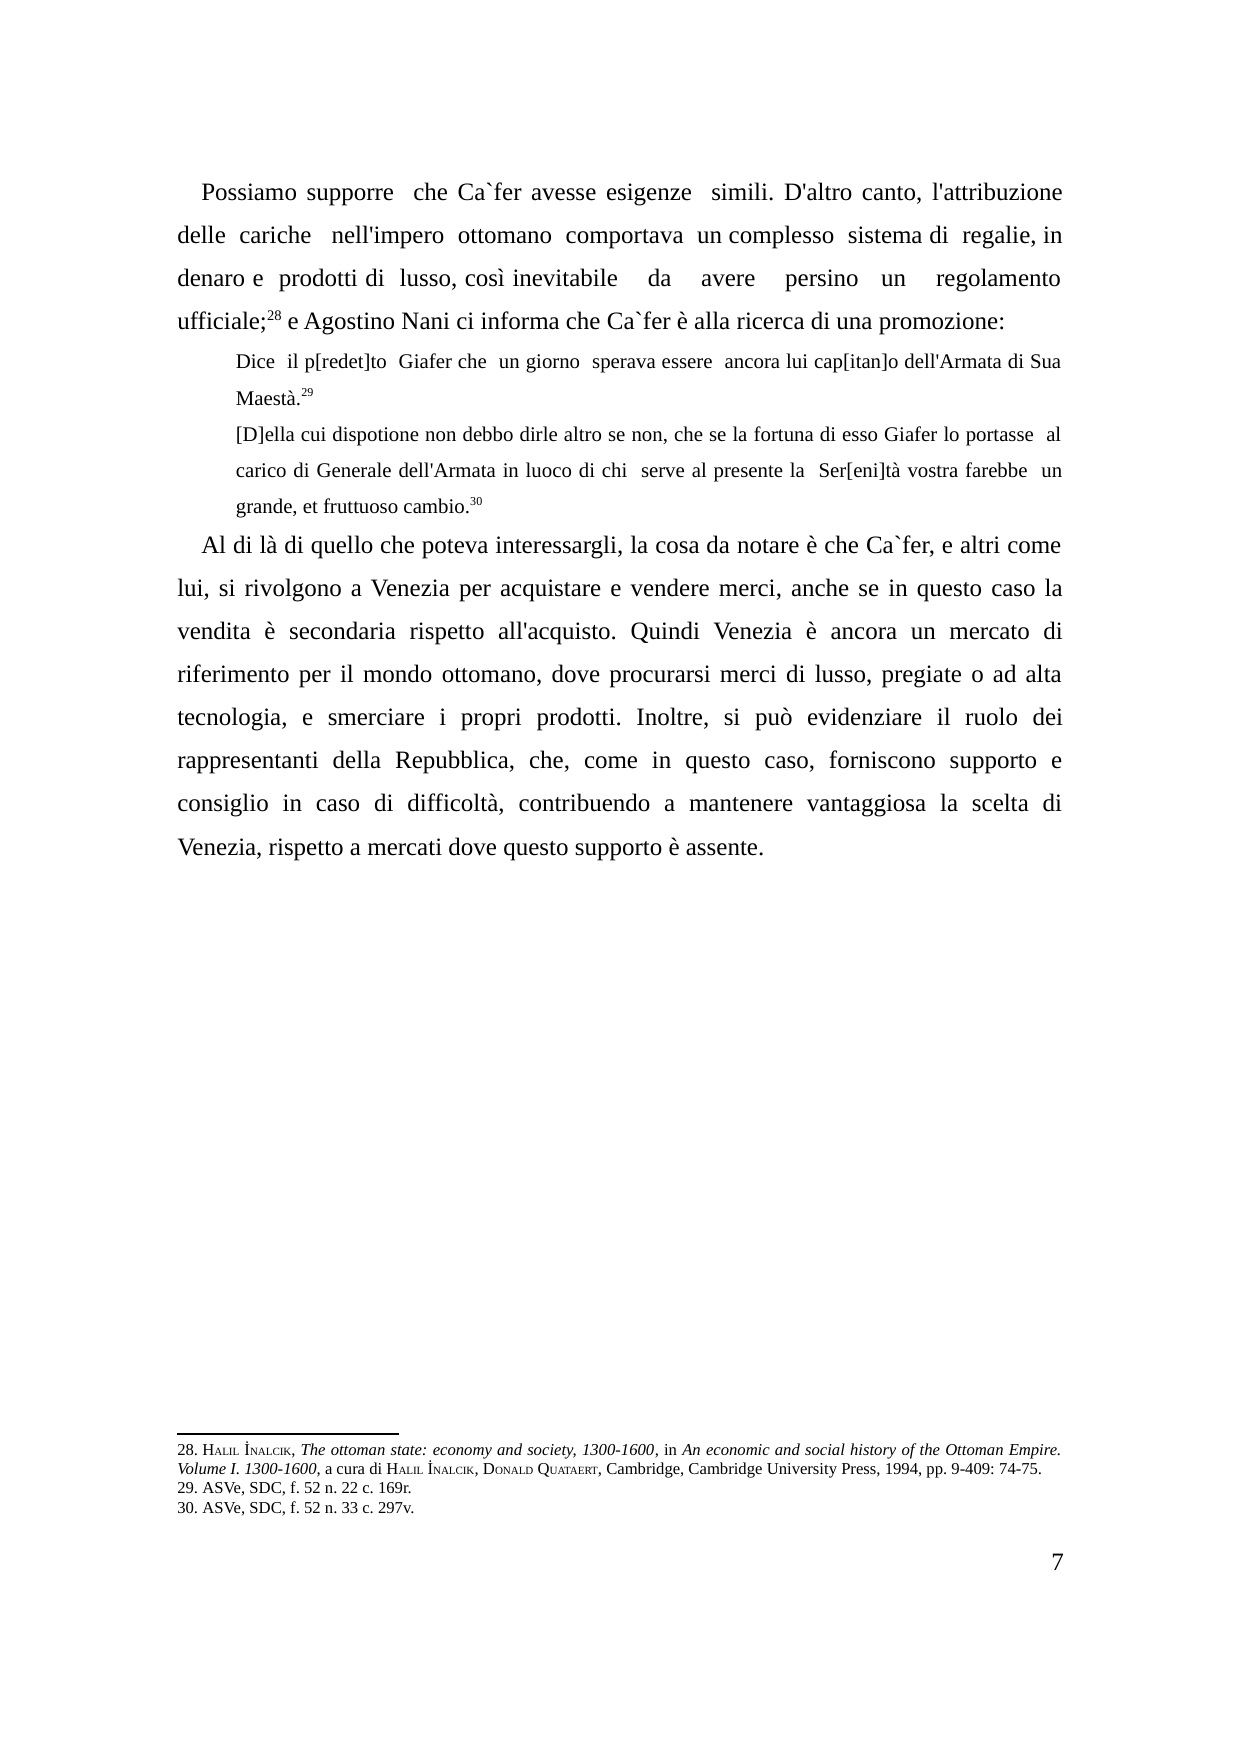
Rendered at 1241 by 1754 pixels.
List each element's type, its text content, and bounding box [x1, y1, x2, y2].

text [D]ella cui dispotione non debbo dirle altro se non, che se la fortuna di esso Giafer lo portasse al carico di Generale dell'Armata in luoco di chi serve al presente la Ser[eni]tà vostra farebbe un grande, et fruttuoso cambio. [236, 422, 1063, 518]
text Al di là di quello che poteva interessargli, la cosa da notare è che Ca`fer, e altri come lui, si rivolgono a Venezia per acquistare e vendere merci, anche se in questo caso la vendita è secondaria rispetto all'acquisto. Quindi Venezia è ancora un mercato di riferimento per il mondo ottomano, dove procurarsi merci di lusso, pregiate o ad alta tecnologia, e smerciare i propri prodotti. Inoltre, si può evidenziare il ruolo dei rappresentanti della Repubblica, che, come in questo caso, forniscono supporto e consiglio in caso di difficoltà, contribuendo a mantenere vantaggiosa la scelta di Venezia, rispetto a mercati dove questo supporto è assente. [177, 530, 1063, 860]
text Possiamo supporre che Ca`fer avesse esigenze simili. D'altro canto, l'attribuzione delle cariche nell'impero ottomano comportava un complesso sistema di regalie, in denaro e prodotti di lusso, così inevitabile da avere persino un regolamento ufficiale; e Agostino Nani ci informa che Ca`fer è alla ricerca di una promozione: [177, 177, 1063, 335]
text ASVe, SDC, f. 52 n. 33 c. 297v. [177, 1497, 1063, 1517]
text Dice il p[redet]to Giafer che un giorno sperava essere ancora lui cap[itan]o dell'Armata di Sua Maestà. [236, 349, 1063, 409]
text Halil İnalcik, The ottoman state: economy and society, 1300-1600, in An economic and social history of the Ottoman Empire. Volume I. 1300-1600, a cura di Halil İnalcık, Donald Quataert, Cambridge, Cambridge University Press, 1994, pp. 9-409: 74-75. [177, 1440, 1063, 1478]
text ASVe, SDC, f. 52 n. 22 c. 169r. [177, 1478, 1063, 1497]
